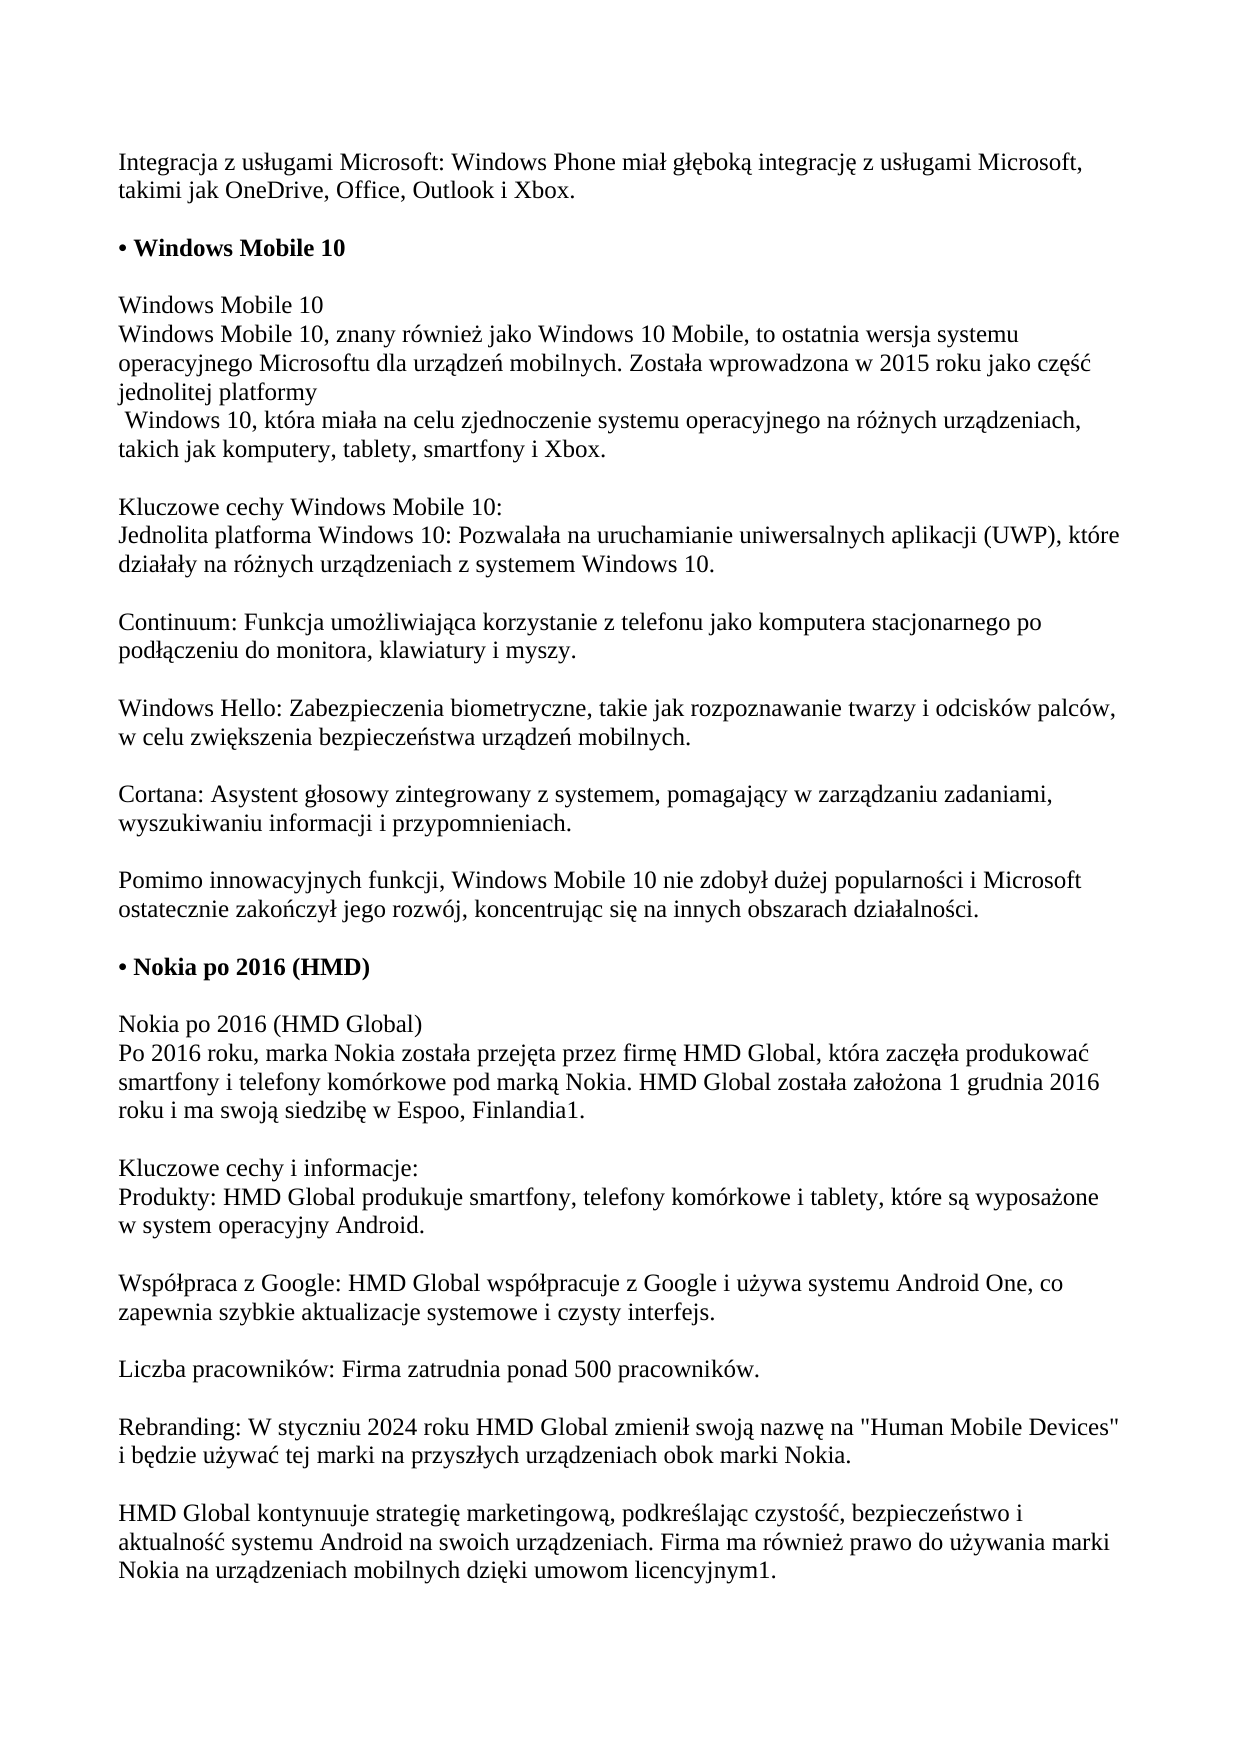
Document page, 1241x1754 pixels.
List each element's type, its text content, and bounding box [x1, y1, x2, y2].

text Windows Mobile 10 Windows Mobile 10, znany również jako Windows 10 Mobile, to ostatnia wersja systemu operacyjnego Microsoftu dla urządzeń mobilnych. Została wprowadzona w 2015 roku jako część jednolitej platformy [118, 262, 1122, 406]
text Windows 10, która miała na celu zjednoczenie systemu operacyjnego na różnych urządzeniach, takich jak komputery, tablety, smartfony i Xbox. Kluczowe cechy Windows Mobile 10: Jednolita platforma Windows 10: Pozwalała na uruchamianie uniwersalnych aplikacji (UWP), które działały na różnych urządzeniach z systemem Windows 10. Continuum: Funkcja umożliwiająca korzystanie z telefonu jako komputera stacjonarnego po podłączeniu do monitora, klawiatury i myszy. Windows Hello: Zabezpieczenia biometryczne, takie jak rozpoznawanie twarzy i odcisków palców, w celu zwiększenia bezpieczeństwa urządzeń mobilnych. Cortana: Asystent głosowy zintegrowany z systemem, pomagający w zarządzaniu zadaniami, wyszukiwaniu informacji i przypomnieniach. Pomimo innowacyjnych funkcji, Windows Mobile 10 nie zdobył dużej popularności i Microsoft ostatecznie zakończył jego rozwój, koncentrując się na innych obszarach działalności. • Nokia po 2016 (HMD) [118, 406, 1122, 981]
text Integracja z usługami Microsoft: Windows Phone miał głęboką integrację z usługami Microsoft, takimi jak OneDrive, Office, Outlook i Xbox. [118, 118, 1122, 233]
text Nokia po 2016 (HMD Global) Po 2016 roku, marka Nokia została przejęta przez firmę HMD Global, która zaczęła produkować smartfony i telefony komórkowe pod marką Nokia. HMD Global została założona 1 grudnia 2016 roku i ma swoją siedzibę w Espoo, Finlandia1. Kluczowe cechy i informacje: Produkty: HMD Global produkuje smartfony, telefony komórkowe i tablety, które są wyposażone w system operacyjny Android. Współpraca z Google: HMD Global współpracuje z Google i używa systemu Android One, co zapewnia szybkie aktualizacje systemowe i czysty interfejs. Liczba pracowników: Firma zatrudnia ponad 500 pracowników. Rebranding: W styczniu 2024 roku HMD Global zmienił swoją nazwę na "Human Mobile Devices" i będzie używać tej marki na przyszłych urządzeniach obok marki Nokia. HMD Global kontynuuje strategię marketingową, podkreślając czystość, bezpieczeństwo i aktualność systemu Android na swoich urządzeniach. Firma ma również prawo do używania marki Nokia na urządzeniach mobilnych dzięki umowom licencyjnym1. [118, 981, 1122, 1613]
text • Windows Mobile 10 [118, 233, 1122, 262]
